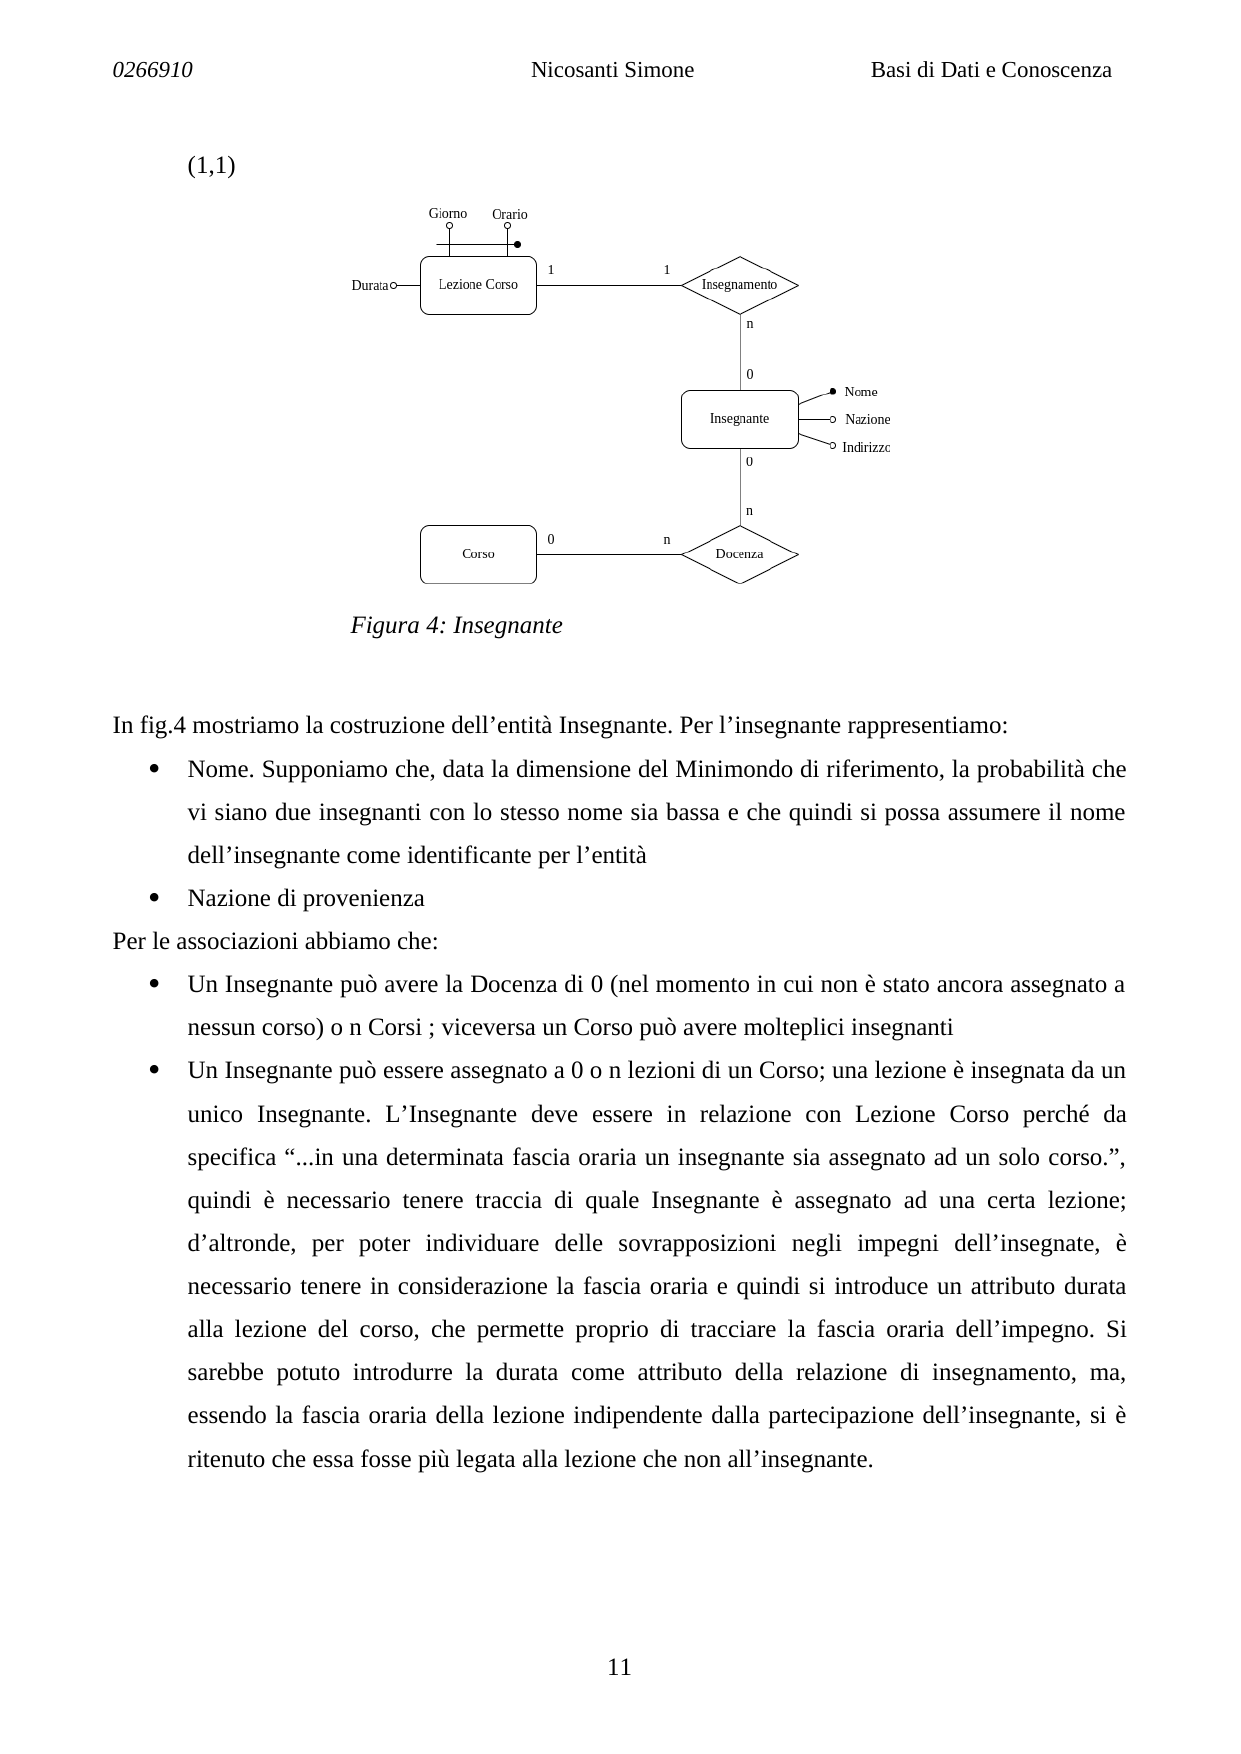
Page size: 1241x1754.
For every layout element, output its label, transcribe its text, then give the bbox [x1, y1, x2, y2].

text Per le associazioni abbiamo che: [112, 926, 1128, 955]
text Figura 4: Insegnante [350, 584, 890, 639]
list (1,1) [150, 150, 1128, 179]
text In fig.4 mostriamo la costruzione dell’entità Insegnante. Per l’insegnante rappresentiamo: [112, 711, 1128, 739]
list Un Insegnante può avere la Docenza di 0 (nel momento in cui non è stato ancora assegnato a nessun corso) o n Corsi ; viceversa un Corso può avere molteplici insegnanti [150, 969, 1128, 1041]
picture [350, 205, 890, 584]
list Un Insegnante può essere assegnato a 0 o n lezioni di un Corso; una lezione è insegnata da un unico Insegnante. L’Insegnante deve essere in relazione con Lezione Corso perché da specifica “...in una determinata fascia oraria un insegnante sia assegnato ad un solo corso.”, quindi è necessario tenere traccia di quale Insegnante è assegnato ad una certa lezione; d’altronde, per poter individuare delle sovrapposizioni negli impegni dell’insegnate, è necessario tenere in considerazione la fascia oraria e quindi si introduce un attributo durata alla lezione del corso, che permette proprio di tracciare la fascia oraria dell’impegno. Si sarebbe potuto introdurre la durata come attributo della relazione di insegnamento, ma, essendo la fascia oraria della lezione indipendente dalla partecipazione dell’insegnante, si è ritenuto che essa fosse più legata alla lezione che non all’insegnante. [150, 1056, 1128, 1472]
list Nazione di provenienza [150, 883, 1128, 912]
list Nome. Supponiamo che, data la dimensione del Minimondo di riferimento, la probabilità che vi siano due insegnanti con lo stesso nome sia bassa e che quindi si possa assumere il nome dell’insegnante come identificante per l’entità [150, 754, 1128, 869]
